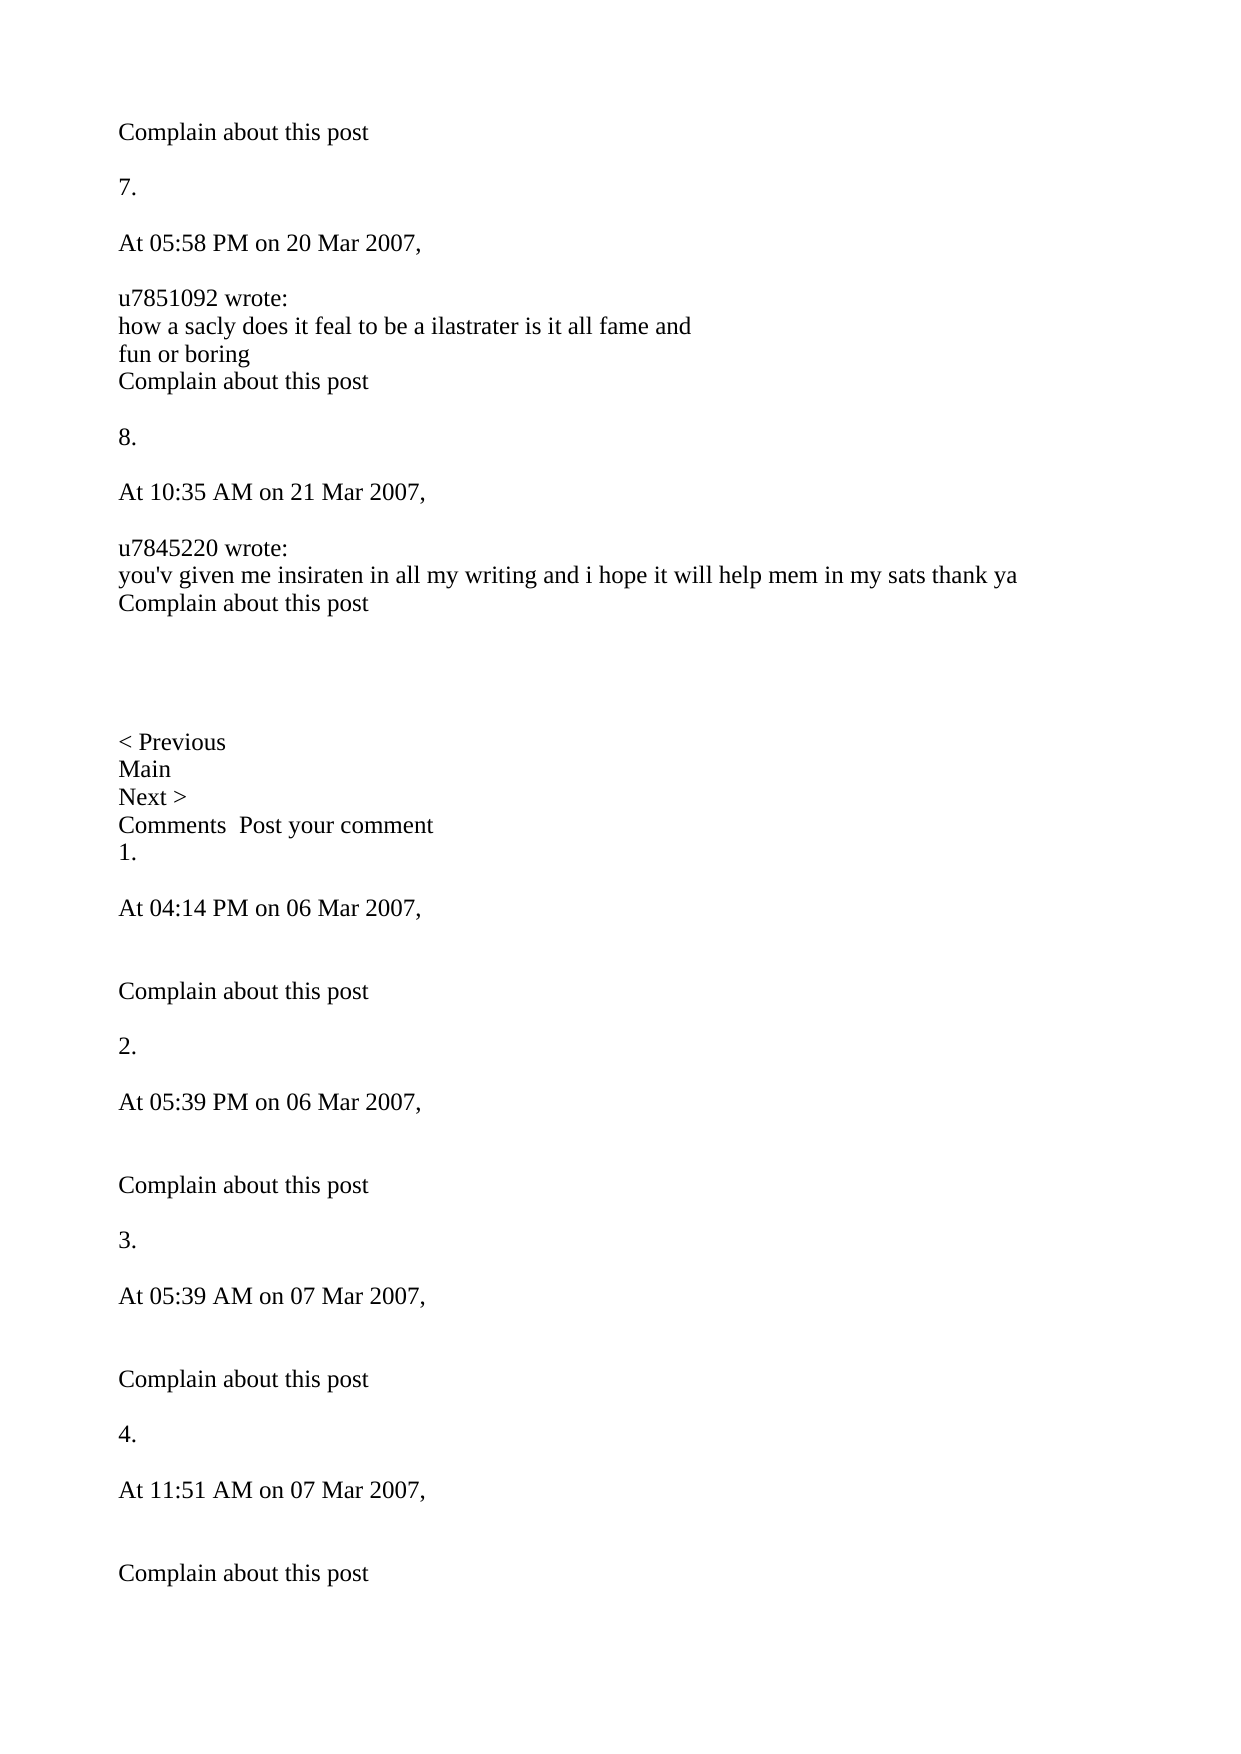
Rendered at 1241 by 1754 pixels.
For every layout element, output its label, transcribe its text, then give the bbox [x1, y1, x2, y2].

text u7845220 wrote: [118, 534, 1122, 561]
text 4. [118, 1420, 1122, 1448]
text Complain about this post [118, 977, 1122, 1005]
text Complain about this post [118, 1171, 1122, 1199]
text Comments Post your comment [118, 811, 1122, 838]
text Complain about this post [118, 1365, 1122, 1393]
text you'v given me insiraten in all my writing and i hope it will help mem in my sats thank ya [118, 561, 1122, 589]
text At 04:14 PM on 06 Mar 2007, [118, 894, 1122, 922]
text Next > [118, 783, 1122, 811]
text At 11:51 AM on 07 Mar 2007, [118, 1476, 1122, 1503]
text 7. [118, 173, 1122, 201]
text Complain about this post [118, 1559, 1122, 1587]
text 2. [118, 1032, 1122, 1060]
text Main [118, 755, 1122, 783]
text At 05:58 PM on 20 Mar 2007, [118, 229, 1122, 257]
text 1. [118, 838, 1122, 866]
text Complain about this post [118, 367, 1122, 395]
text 3. [118, 1226, 1122, 1254]
text 8. [118, 423, 1122, 451]
text fun or boring [118, 340, 1122, 367]
text At 10:35 AM on 21 Mar 2007, [118, 478, 1122, 506]
text u7851092 wrote: [118, 284, 1122, 312]
text At 05:39 AM on 07 Mar 2007, [118, 1282, 1122, 1309]
text how a sacly does it feal to be a ilastrater is it all fame and [118, 312, 1122, 340]
text < Previous [118, 728, 1122, 755]
text Complain about this post [118, 589, 1122, 617]
text Complain about this post [118, 118, 1122, 146]
text At 05:39 PM on 06 Mar 2007, [118, 1088, 1122, 1116]
